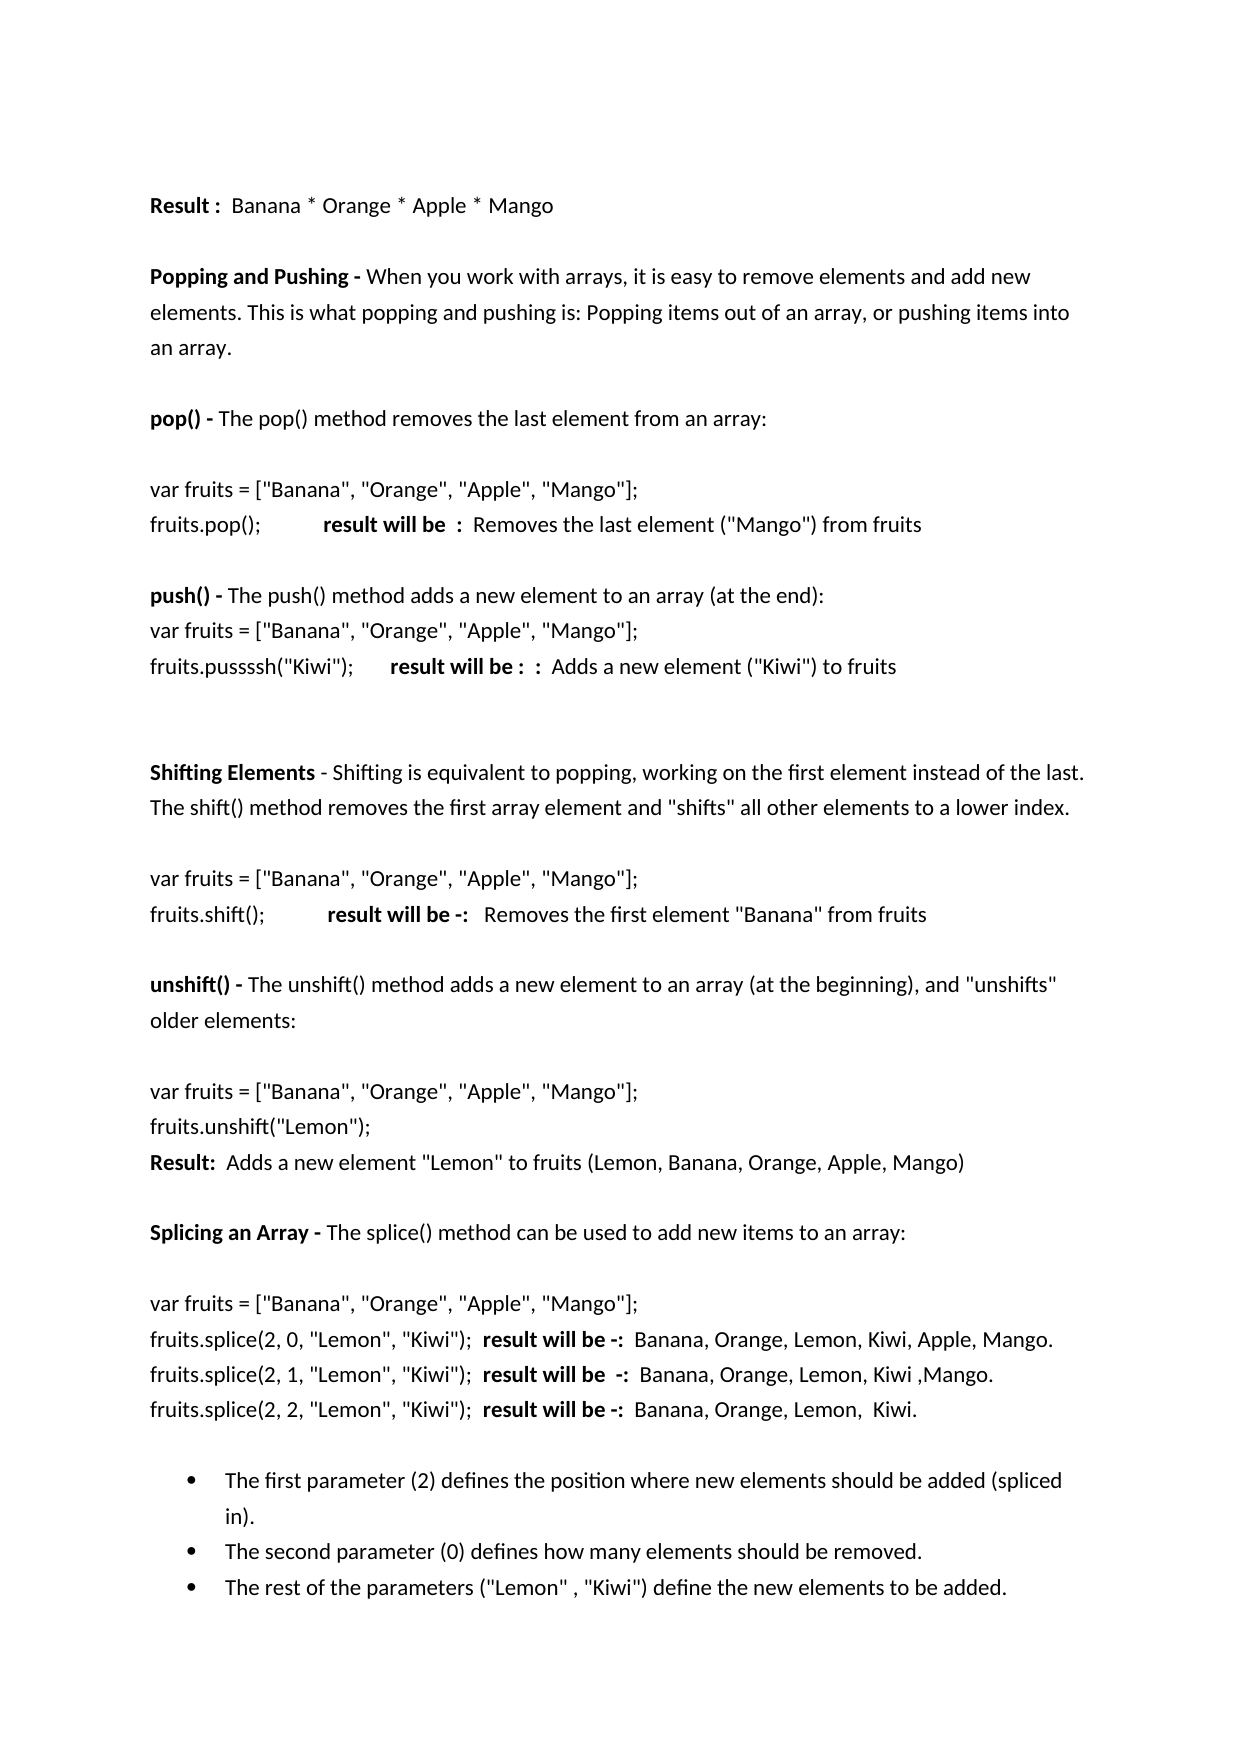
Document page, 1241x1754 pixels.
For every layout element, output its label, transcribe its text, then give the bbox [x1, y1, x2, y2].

list The second parameter (0) defines how many elements should be removed. [187, 1531, 1090, 1567]
text Splicing an Array - The splice() method can be used to add new items to an array: [150, 1212, 1090, 1248]
text fruits.pop(); result will be : Removes the last element ("Mango") from fruits [150, 504, 1090, 539]
text unshift() - The unshift() method adds a new element to an array (at the beginning), and "unshifts" older elements: [150, 964, 1090, 1035]
text Result: Adds a new element "Lemon" to fruits (Lemon, Banana, Orange, Apple, Mango) [150, 1142, 1090, 1177]
list The first parameter (2) defines the position where new elements should be added (spliced in). [187, 1460, 1090, 1531]
text var fruits = ["Banana", "Orange", "Apple", "Mango"]; [150, 469, 1090, 504]
text var fruits = ["Banana", "Orange", "Apple", "Mango"]; [150, 1071, 1090, 1106]
text Popping and Pushing - When you work with arrays, it is easy to remove elements and add new elements. This is what popping and pushing is: Popping items out of an array, or pushing items into an array. [150, 256, 1090, 362]
text fruits.shift(); result will be -: Removes the first element "Banana" from fruits [150, 894, 1090, 929]
text pop() - The pop() method removes the last element from an array: [150, 398, 1090, 433]
text fruits.splice(2, 2, "Lemon", "Kiwi"); result will be -: Banana, Orange, Lemon, Kiwi. [150, 1389, 1090, 1425]
text push() - The push() method adds a new element to an array (at the end): [150, 575, 1090, 610]
text var fruits = ["Banana", "Orange", "Apple", "Mango"]; [150, 610, 1090, 646]
text var fruits = ["Banana", "Orange", "Apple", "Mango"]; [150, 1283, 1090, 1319]
text fruits.splice(2, 0, "Lemon", "Kiwi"); result will be -: Banana, Orange, Lemon, Kiwi, Apple, Mango. [150, 1319, 1090, 1354]
text fruits.pussssh("Kiwi"); result will be : : Adds a new element ("Kiwi") to fruits [150, 646, 1090, 681]
list The rest of the parameters ("Lemon" , "Kiwi") define the new elements to be added. [187, 1567, 1090, 1602]
text fruits.unshift("Lemon"); [150, 1106, 1090, 1142]
text Shifting Elements - Shifting is equivalent to popping, working on the first element instead of the last. [150, 752, 1090, 787]
text Result : Banana * Orange * Apple * Mango [150, 185, 1090, 221]
text fruits.splice(2, 1, "Lemon", "Kiwi"); result will be -: Banana, Orange, Lemon, Kiwi ,Mango. [150, 1354, 1090, 1389]
text The shift() method removes the first array element and "shifts" all other elements to a lower index. [150, 787, 1090, 823]
text var fruits = ["Banana", "Orange", "Apple", "Mango"]; [150, 858, 1090, 894]
